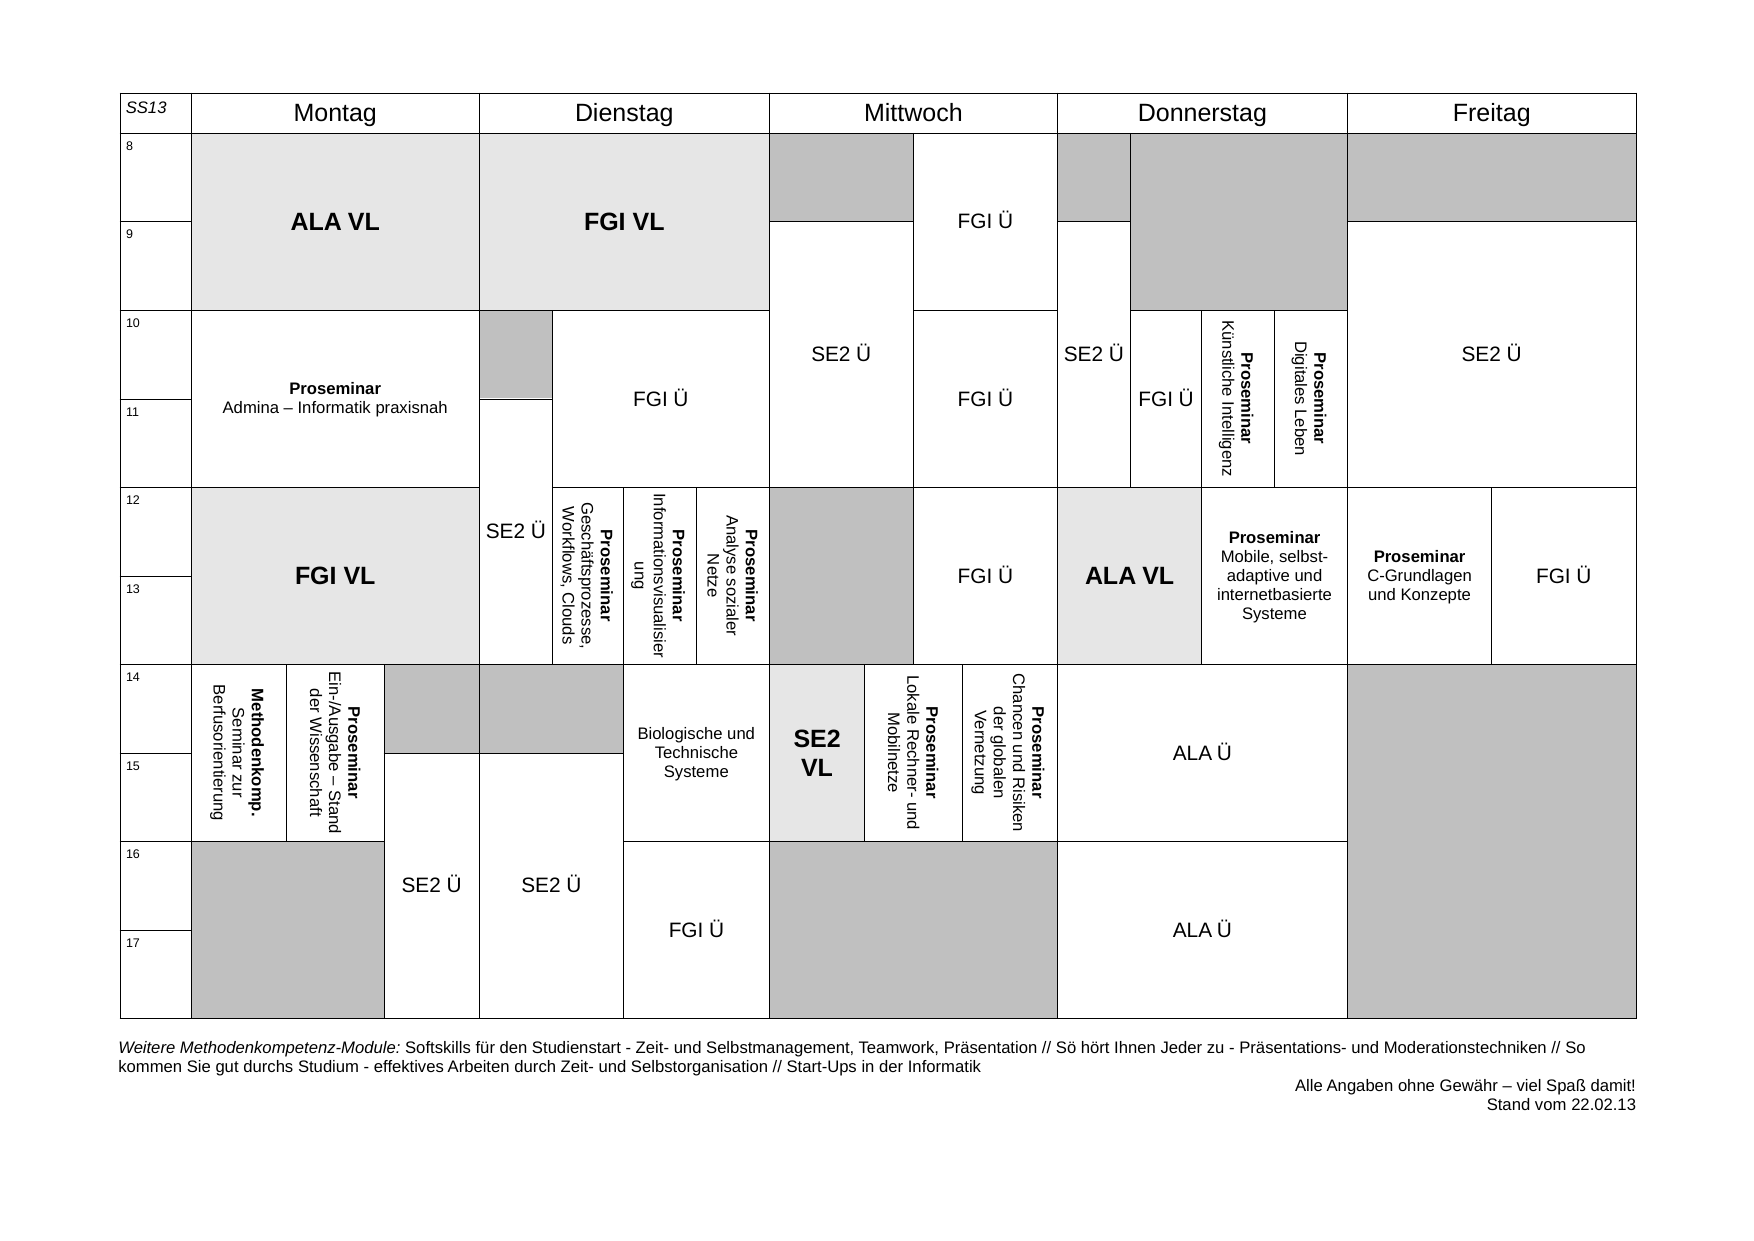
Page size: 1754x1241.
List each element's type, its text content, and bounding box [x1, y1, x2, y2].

table_cell SE2 Ü [480, 400, 552, 664]
table_cell FGI Ü [914, 488, 1057, 664]
table_cell ALA Ü [1058, 665, 1347, 841]
table_cell FGI Ü [914, 311, 1057, 487]
table_cell Proseminar Lokale Rechner- und Mobilnetze [865, 665, 962, 841]
table_cell 10 [121, 311, 191, 398]
table_cell Methodenkomp. Seminar zur Berfusorientierung [192, 665, 286, 841]
table_cell [770, 842, 1057, 1018]
table_cell 8 [121, 134, 191, 221]
table_cell Proseminar Mobile, selbst-adaptive und internetbasierte Systeme [1202, 488, 1347, 664]
table_header Donnerstag [1058, 94, 1347, 133]
table_cell Proseminar Chancen und Risiken der globalen Vernetzung [963, 665, 1057, 841]
table_cell Proseminar Künstliche Intelligenz [1202, 311, 1274, 487]
table_cell FGI Ü [1492, 488, 1636, 664]
text Stand vom 22.02.13 [118, 1095, 1636, 1114]
table_cell Proseminar Geschäftsprozesse, Workflows, Clouds [553, 488, 623, 664]
table_cell Biologische und Technische Systeme [624, 665, 769, 841]
table_cell FGI Ü [914, 134, 1057, 310]
table_header Montag [192, 94, 479, 133]
table_cell [1348, 134, 1636, 221]
table_cell [1131, 134, 1347, 310]
table_cell Proseminar C-Grundlagen und Konzepte [1348, 488, 1491, 664]
table_cell 13 [121, 577, 191, 664]
text Alle Angaben ohne Gewähr – viel Spaß damit! [118, 1076, 1636, 1095]
table_cell [480, 665, 623, 753]
table_cell SE2 Ü [1348, 222, 1636, 487]
table_cell 11 [121, 400, 191, 487]
table_cell [1058, 134, 1130, 221]
table_header Freitag [1348, 94, 1636, 133]
table_cell 14 [121, 665, 191, 753]
table_cell FGI Ü [553, 311, 769, 487]
table_cell 9 [121, 222, 191, 310]
table_header Dienstag [480, 94, 769, 133]
table_cell [770, 134, 913, 221]
table_header Mittwoch [770, 94, 1057, 133]
table_cell Proseminar Informationsvisualisierung [624, 488, 696, 664]
table_cell Proseminar Ein-/Ausgabe – Stand der Wissenschaft [287, 665, 384, 841]
table_cell [192, 842, 384, 1018]
table_cell Proseminar Analyse sozialer Netze [697, 488, 769, 664]
table_cell FGI Ü [624, 842, 769, 1018]
table_cell Proseminar Digitales Leben [1275, 311, 1347, 487]
table_cell [480, 311, 552, 398]
table_header SS13 [121, 94, 191, 133]
table_cell 17 [121, 931, 191, 1018]
table_cell [1348, 665, 1636, 1018]
table_cell SE2 Ü [480, 754, 623, 1018]
table_cell FGI VL [480, 134, 769, 310]
table_cell FGI Ü [1131, 311, 1201, 487]
text Weitere Methodenkompetenz-Module: Softskills für den Studienstart - Zeit- und Selbstmanagement, Teamwork, Präsentation // Sö hört Ihnen Jeder zu - Präsentations- und Moderationstechniken // So kommen Sie gut durchs Studium - effektives Arbeiten durch Zeit- und Selbstorganisation // Start-Ups in der Informatik [118, 1037, 1636, 1076]
table_cell Proseminar Admina – Informatik praxisnah [192, 311, 479, 487]
table_cell SE2 VL [770, 665, 864, 841]
table_cell [770, 488, 913, 664]
table_cell SE2 Ü [770, 222, 913, 487]
table_cell 15 [121, 754, 191, 841]
table_cell [385, 665, 479, 753]
table_cell 16 [121, 842, 191, 930]
table_cell SE2 Ü [385, 754, 479, 1018]
table_cell FGI VL [192, 488, 479, 664]
table_cell SE2 Ü [1058, 222, 1130, 487]
table_cell ALA VL [192, 134, 479, 310]
table_cell ALA VL [1058, 488, 1201, 664]
table_cell ALA Ü [1058, 842, 1347, 1018]
table_cell 12 [121, 488, 191, 576]
